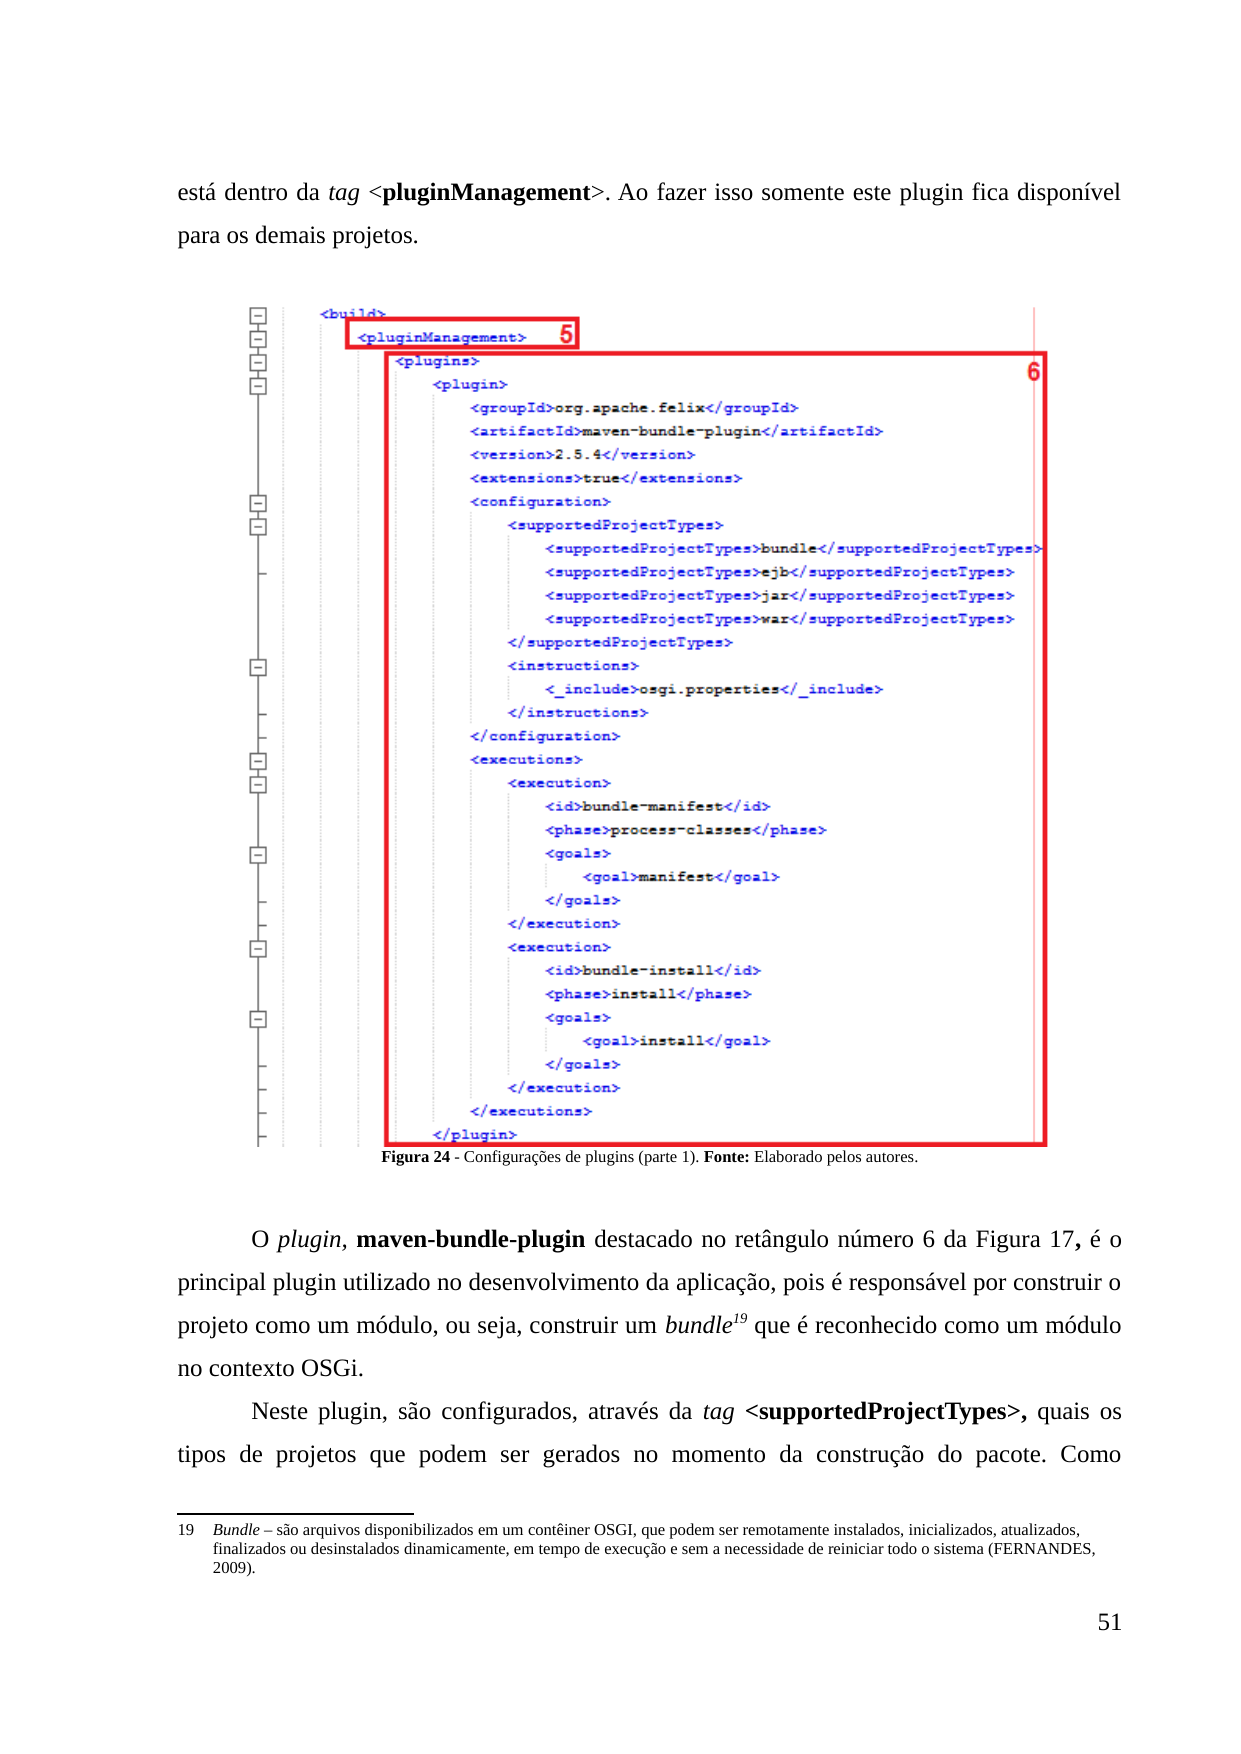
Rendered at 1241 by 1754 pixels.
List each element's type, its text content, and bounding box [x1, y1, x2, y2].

picture [242, 306, 1057, 1147]
text O plugin, maven-bundle-plugin destacado no retângulo número 6 da Figura 17, é o principal plugin utilizado no desenvolvimento da aplicação, pois é responsável por construir o projeto como um módulo, ou seja, construir um bundle que é reconhecido como um módulo no contexto OSGi. [177, 1224, 1122, 1382]
text está dentro da tag <pluginManagement>. Ao fazer isso somente este plugin fica disponível para os demais projetos. [177, 177, 1122, 249]
text Figura 24 - Configurações de plugins (parte 1). Fonte: Elaborado pelos autores. [243, 1147, 1057, 1166]
text Neste plugin, são configurados, através da tag <supportedProjectTypes>, quais os tipos de projetos que podem ser gerados no momento da construção do pacote. Como [177, 1396, 1122, 1468]
text Bundle – são arquivos disponibilizados em um contêiner OSGI, que podem ser remotamente instalados, inicializados, atualizados, finalizados ou desinstalados dinamicamente, em tempo de execução e sem a necessidade de reiniciar todo o sistema (FERNANDES, 2009). [177, 1519, 1122, 1577]
